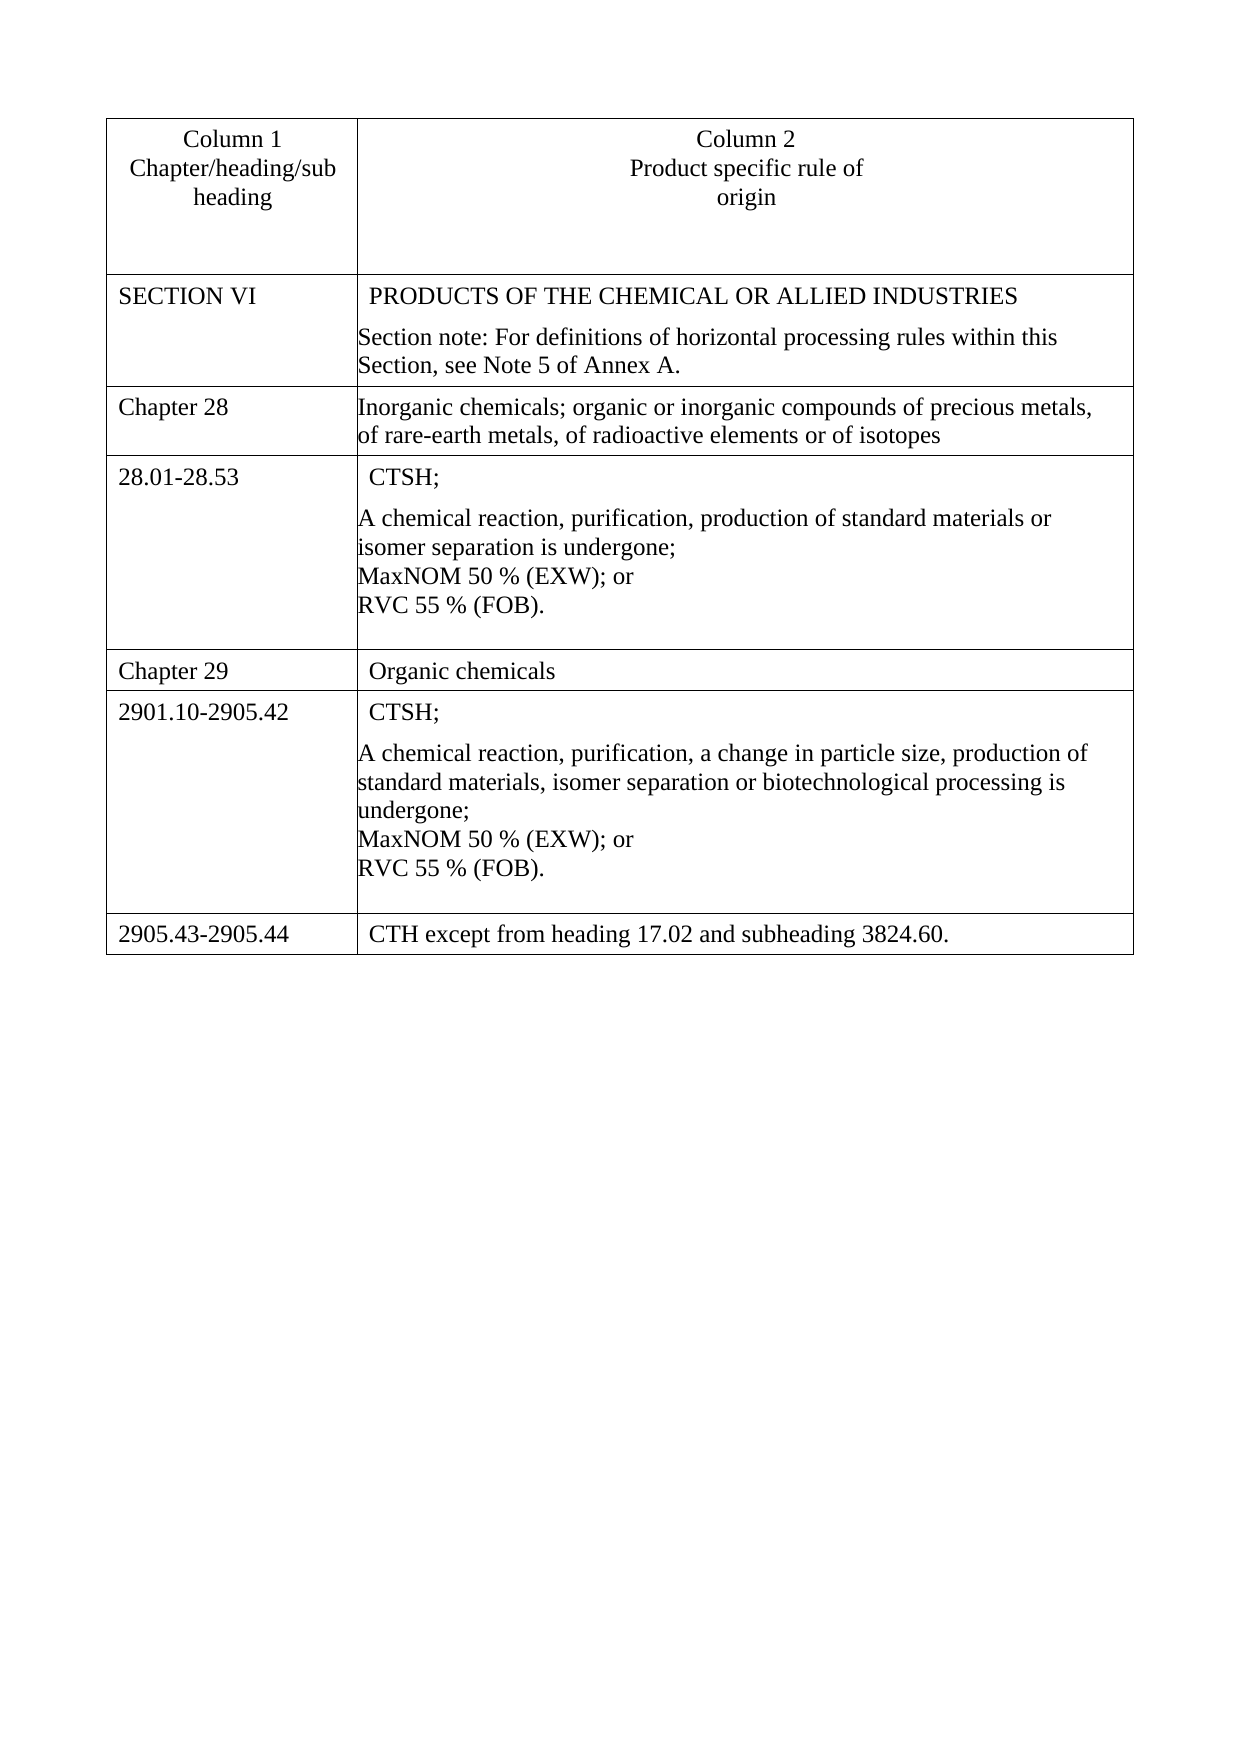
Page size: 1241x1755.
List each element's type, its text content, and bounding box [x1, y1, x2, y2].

table_header Column 1 Chapter/heading/subheading [107, 119, 357, 274]
table_cell Chapter 29 [107, 650, 357, 690]
table_cell CTH except from heading 17.02 and subheading 3824.60. [358, 914, 1133, 954]
table_cell Inorganic chemicals; organic or inorganic compounds of precious metals, of rare-earth metals, of radioactive elements or of isotopes [358, 387, 1133, 455]
table_cell CTSH; A chemical reaction, purification, production of standard materials or isomer separation is undergone; MaxNOM 50 % (EXW); or RVC 55 % (FOB). [358, 456, 1133, 649]
table_cell CTSH; A chemical reaction, purification, a change in particle size, production of standard materials, isomer separation or biotechnological processing is undergone; MaxNOM 50 % (EXW); or RVC 55 % (FOB). [358, 691, 1133, 913]
table_header Column 2 Product specific rule of origin [358, 119, 1133, 274]
table_cell 2905.43-2905.44 [107, 914, 357, 954]
table_cell 2901.10-2905.42 [107, 691, 357, 913]
table_cell Chapter 28 [107, 387, 357, 455]
table_cell 28.01-28.53 [107, 456, 357, 649]
table_cell Organic chemicals [358, 650, 1133, 690]
table_cell PRODUCTS OF THE CHEMICAL OR ALLIED INDUSTRIES Section note: For definitions of horizontal processing rules within this Section, see Note 5 of Annex A. [358, 275, 1133, 386]
table_cell SECTION VI [107, 275, 357, 386]
